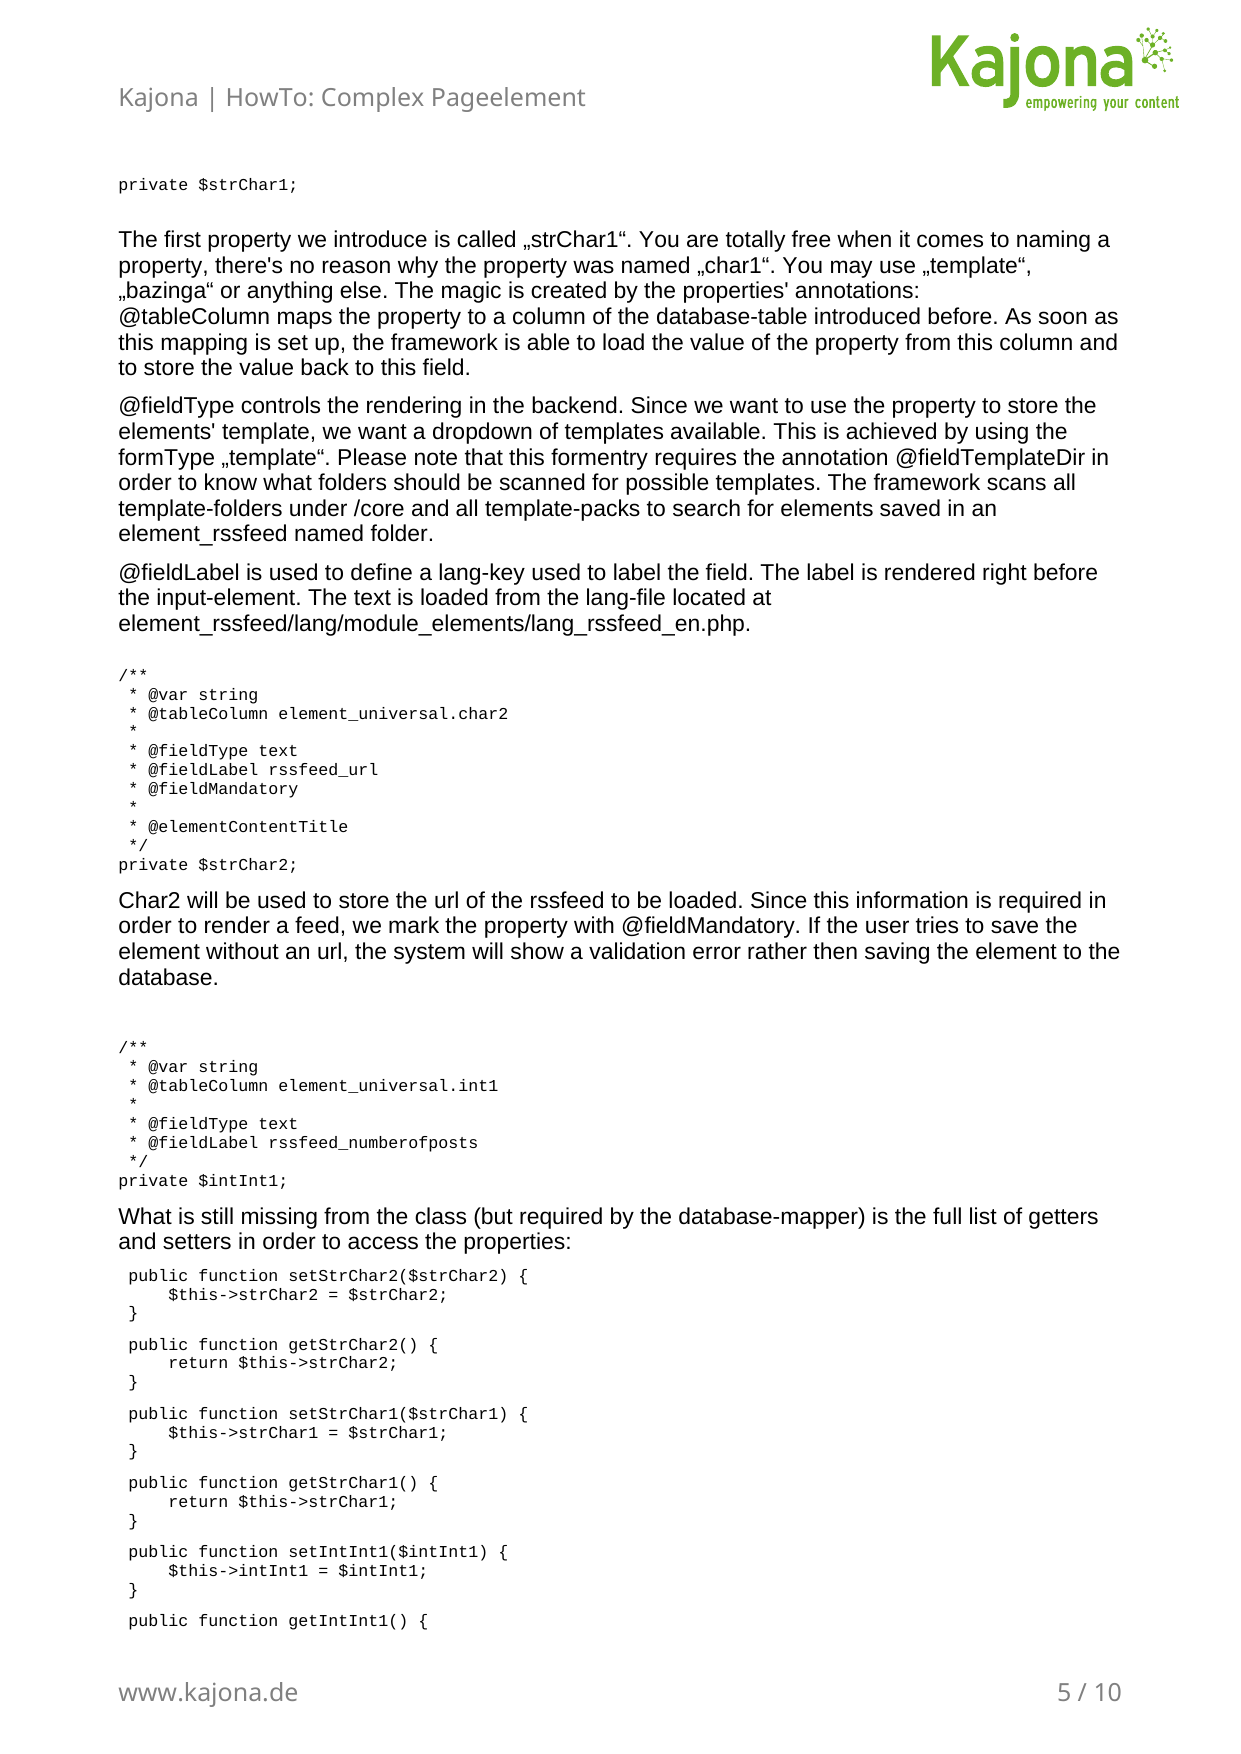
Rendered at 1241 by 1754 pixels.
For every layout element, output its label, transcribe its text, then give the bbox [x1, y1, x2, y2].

text public function getStrChar1() { return $this->strChar1; } [118, 1474, 1122, 1531]
text public function setIntInt1($intInt1) { $this->intInt1 = $intInt1; } [118, 1543, 1122, 1600]
text public function getStrChar2() { return $this->strChar2; } [118, 1336, 1122, 1393]
text The first property we introduce is called „strChar1“. You are totally free when it comes to naming a property, there's no reason why the property was named „char1“. You may use „template“, „bazinga“ or anything else. The magic is created by the properties' annotations: @tableColumn maps the property to a column of the database-table introduced before. As soon as this mapping is set up, the framework is able to load the value of the property from this column and to store the value back to this field. [118, 227, 1122, 381]
text public function setStrChar2($strChar2) { $this->strChar2 = $strChar2; } [118, 1267, 1122, 1324]
text public function getIntInt1() { [118, 1612, 1122, 1631]
text @fieldLabel is used to define a lang-key used to label the field. The label is rendered right before the input-element. The text is loaded from the lang-file located at element_rssfeed/lang/module_elements/lang_rssfeed_en.php. [118, 559, 1122, 636]
text Char2 will be used to store the url of the rssfeed to be loaded. Since this information is required in order to render a feed, we mark the property with @fieldMandatory. If the user tries to save the element without an url, the system will show a validation error rather then saving the element to the database. [118, 887, 1122, 990]
text private $strChar1; [118, 177, 1122, 214]
text @fieldType controls the rendering in the backend. Since we want to use the property to store the elements' template, we want a dropdown of templates available. This is achieved by using the formType „template“. Please note that this formentry requires the annotation @fieldTemplateDir in order to know what folders should be scanned for possible templates. The framework scans all template-folders under /core and all template-packs to search for elements saved in an element_rssfeed named folder. [118, 393, 1122, 547]
text /** * @var string * @tableColumn element_universal.char2 * * @fieldType text * @fieldLabel rssfeed_url * @fieldMandatory * * @elementContentTitle */ private $strChar2; [118, 649, 1122, 875]
text What is still missing from the class (but required by the database-mapper) is the full list of getters and setters in order to access the properties: [118, 1203, 1122, 1255]
text public function setStrChar1($strChar1) { $this->strChar1 = $strChar1; } [118, 1405, 1122, 1462]
text /** * @var string * @tableColumn element_universal.int1 * * @fieldType text * @fieldLabel rssfeed_numberofposts */ private $intInt1; [118, 1002, 1122, 1191]
